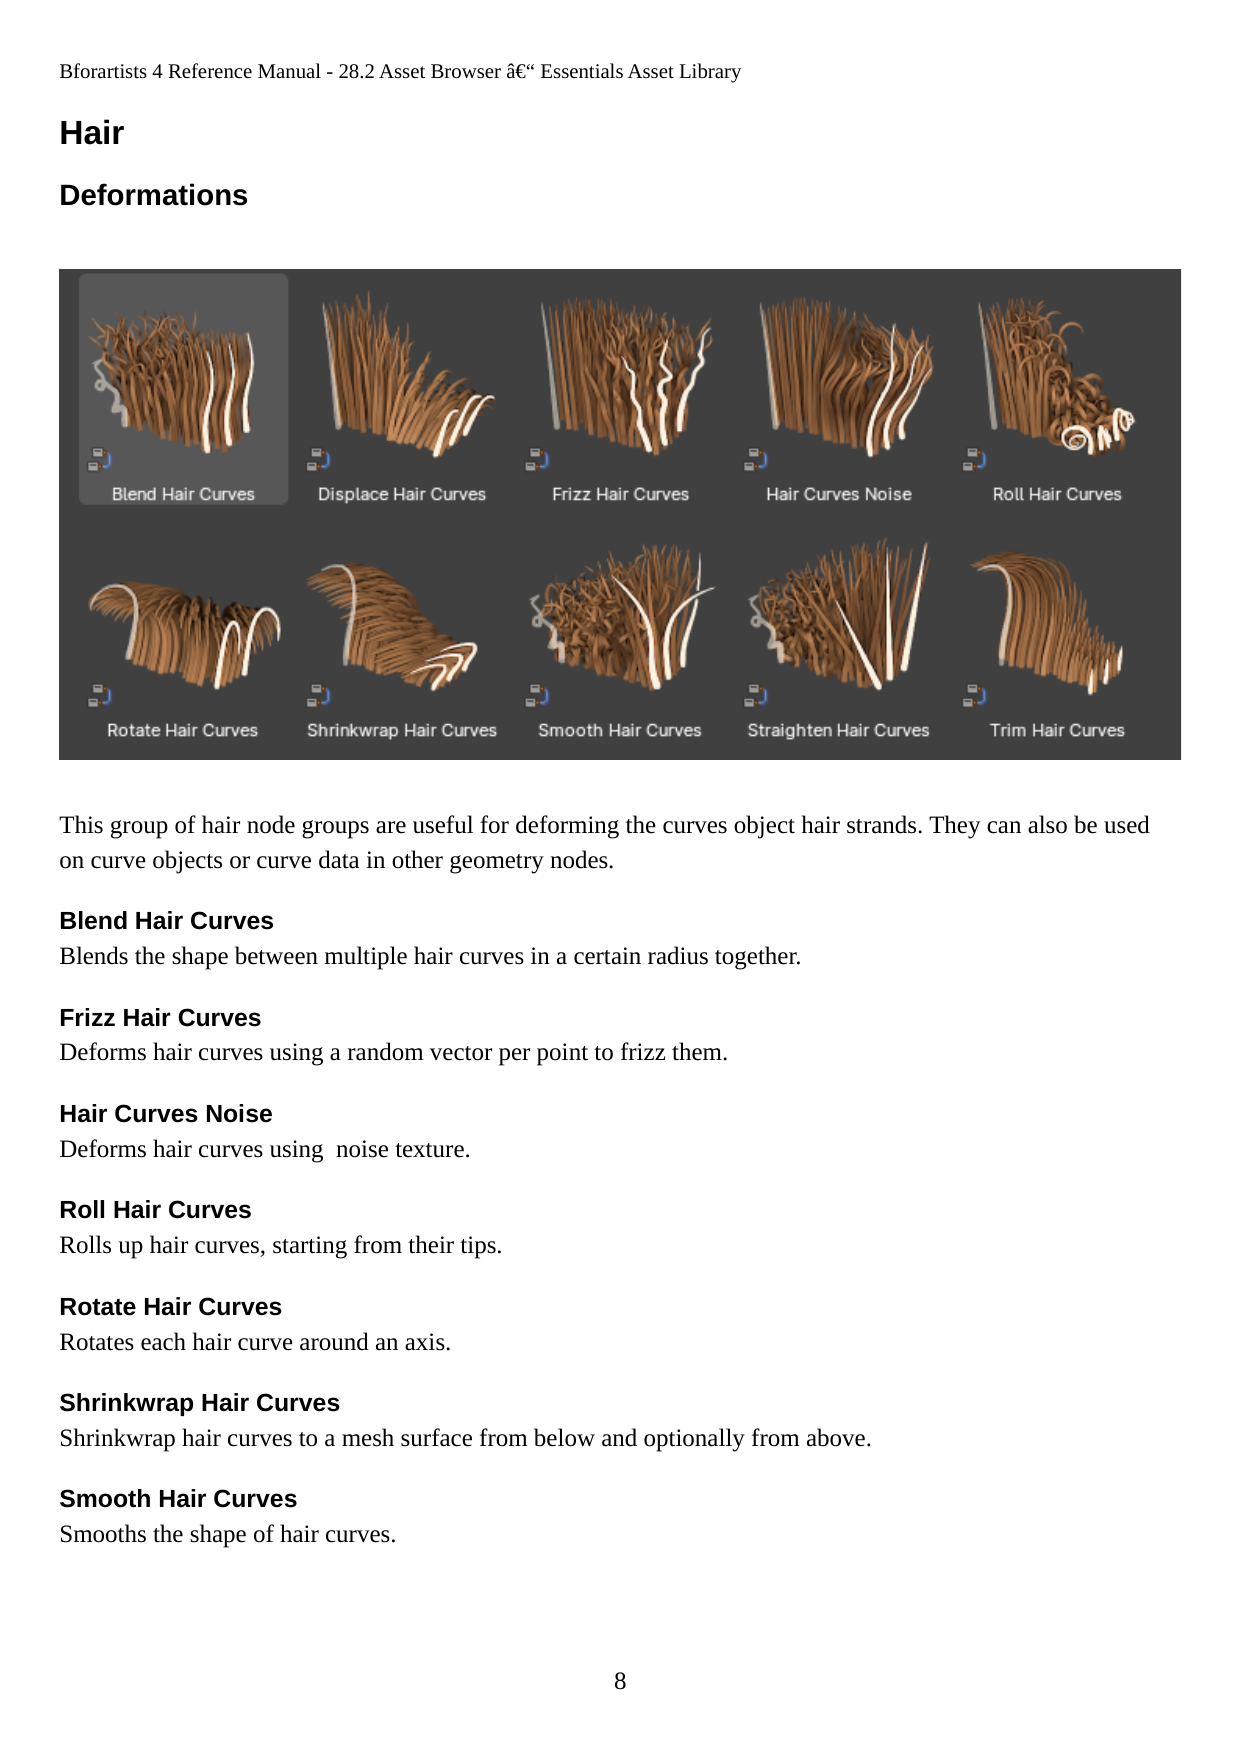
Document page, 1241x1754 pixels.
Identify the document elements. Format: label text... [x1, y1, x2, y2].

subtitle Frizz Hair Curves [59, 1003, 1181, 1031]
text Rolls up hair curves, starting from their tips. [59, 1230, 1181, 1259]
subtitle Hair Curves Noise [59, 1099, 1181, 1128]
text Deforms hair curves using noise texture. [59, 1134, 1181, 1163]
text [59, 224, 1181, 269]
text Blends the shape between multiple hair curves in a certain radius together. [59, 941, 1181, 970]
subtitle Smooth Hair Curves [59, 1484, 1181, 1513]
text Deforms hair curves using a random vector per point to frizz them. [59, 1037, 1181, 1066]
text This group of hair node groups are useful for deforming the curves object hair strands. They can also be used on curve objects or curve data in other geometry nodes. [59, 760, 1181, 873]
picture [59, 269, 1182, 760]
subtitle Blend Hair Curves [59, 906, 1181, 935]
subtitle Shrinkwrap Hair Curves [59, 1388, 1181, 1417]
subtitle Rotate Hair Curves [59, 1292, 1181, 1320]
subtitle Hair [59, 113, 1181, 151]
text Smooths the shape of hair curves. [59, 1519, 1181, 1548]
text Rotates each hair curve around an axis. [59, 1327, 1181, 1355]
subtitle Roll Hair Curves [59, 1195, 1181, 1224]
subtitle Deformations [59, 178, 1181, 212]
text Shrinkwrap hair curves to a mesh surface from below and optionally from above. [59, 1423, 1181, 1452]
